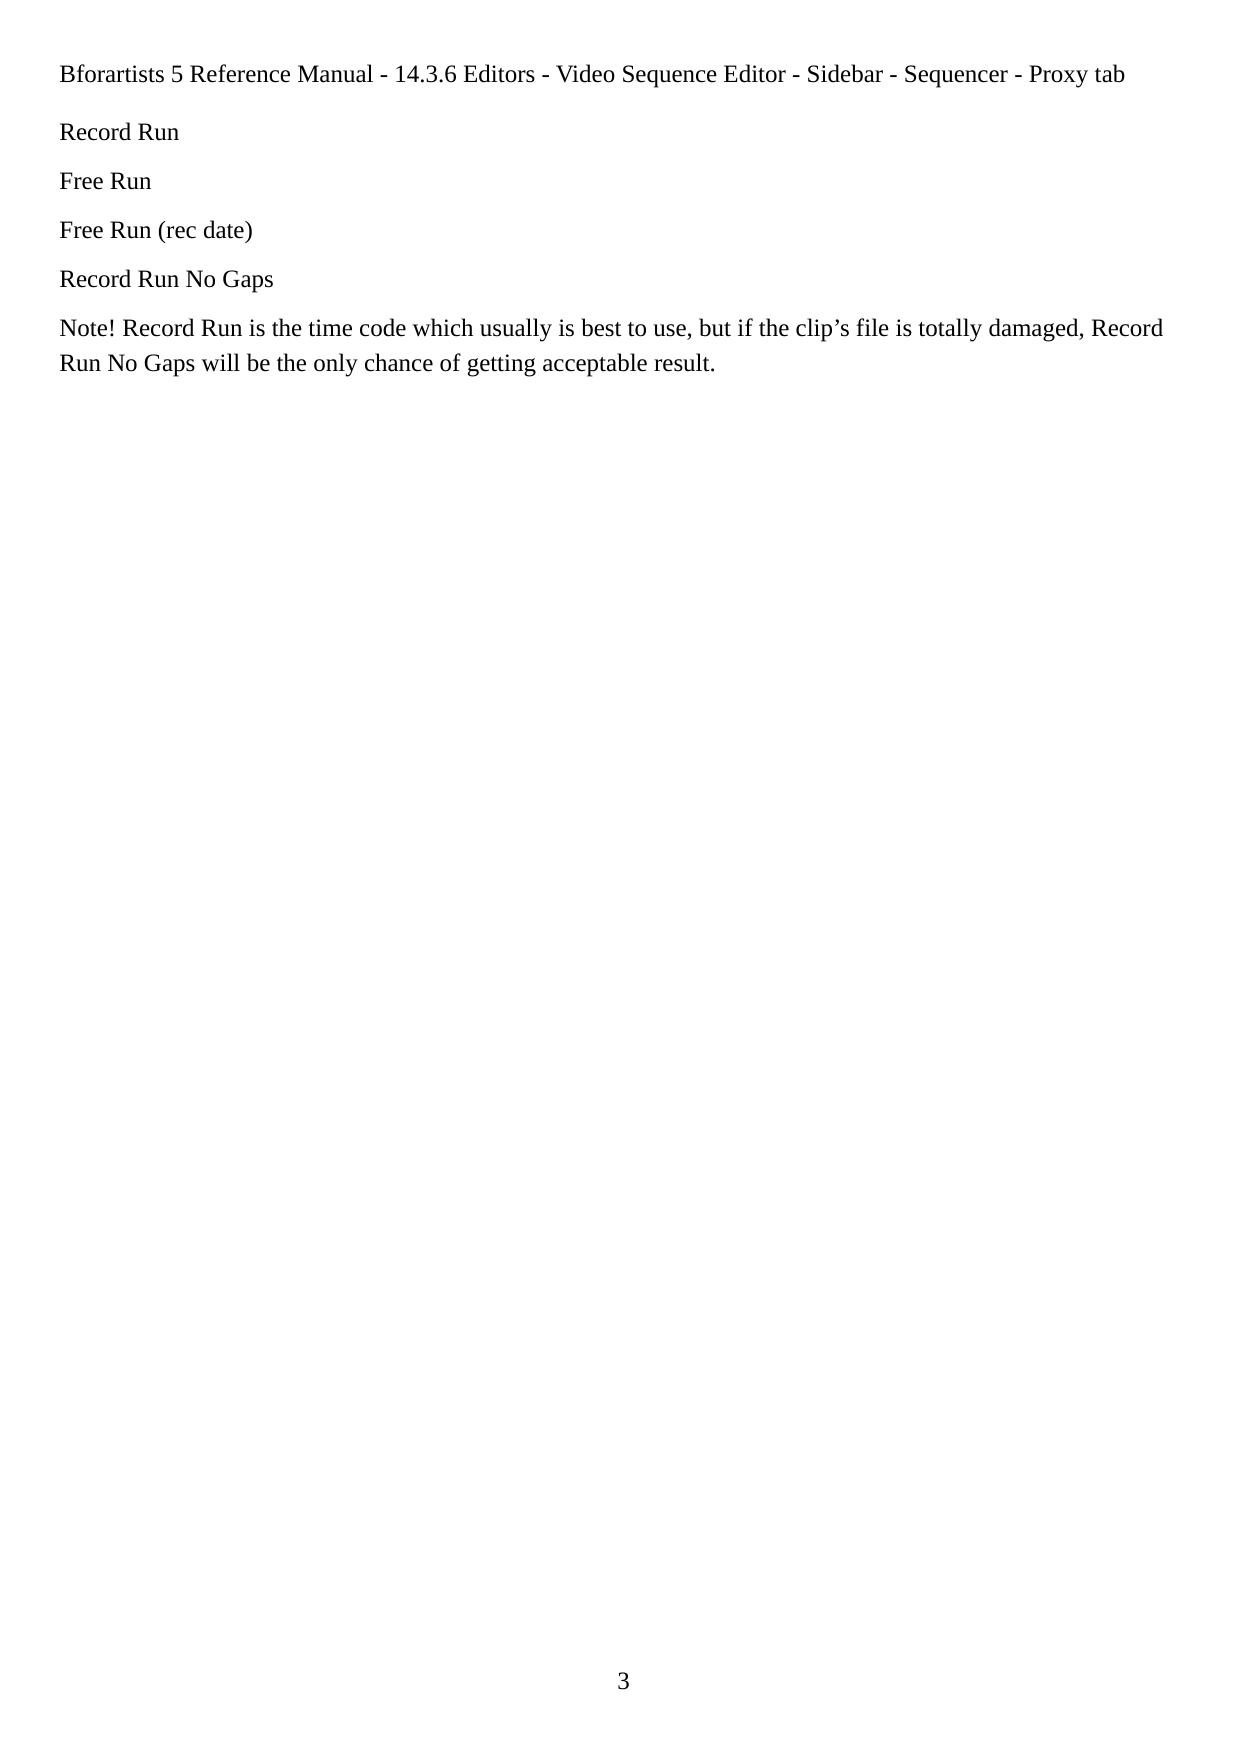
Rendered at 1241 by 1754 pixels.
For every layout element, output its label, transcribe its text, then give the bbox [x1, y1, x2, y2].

text Free Run [59, 166, 1181, 195]
text Free Run (rec date) [59, 215, 1181, 244]
text Note! Record Run is the time code which usually is best to use, but if the clip’s file is totally damaged, Record Run No Gaps will be the only chance of getting acceptable result. [59, 313, 1181, 377]
text Record Run No Gaps [59, 264, 1181, 293]
text Record Run [59, 117, 1181, 146]
